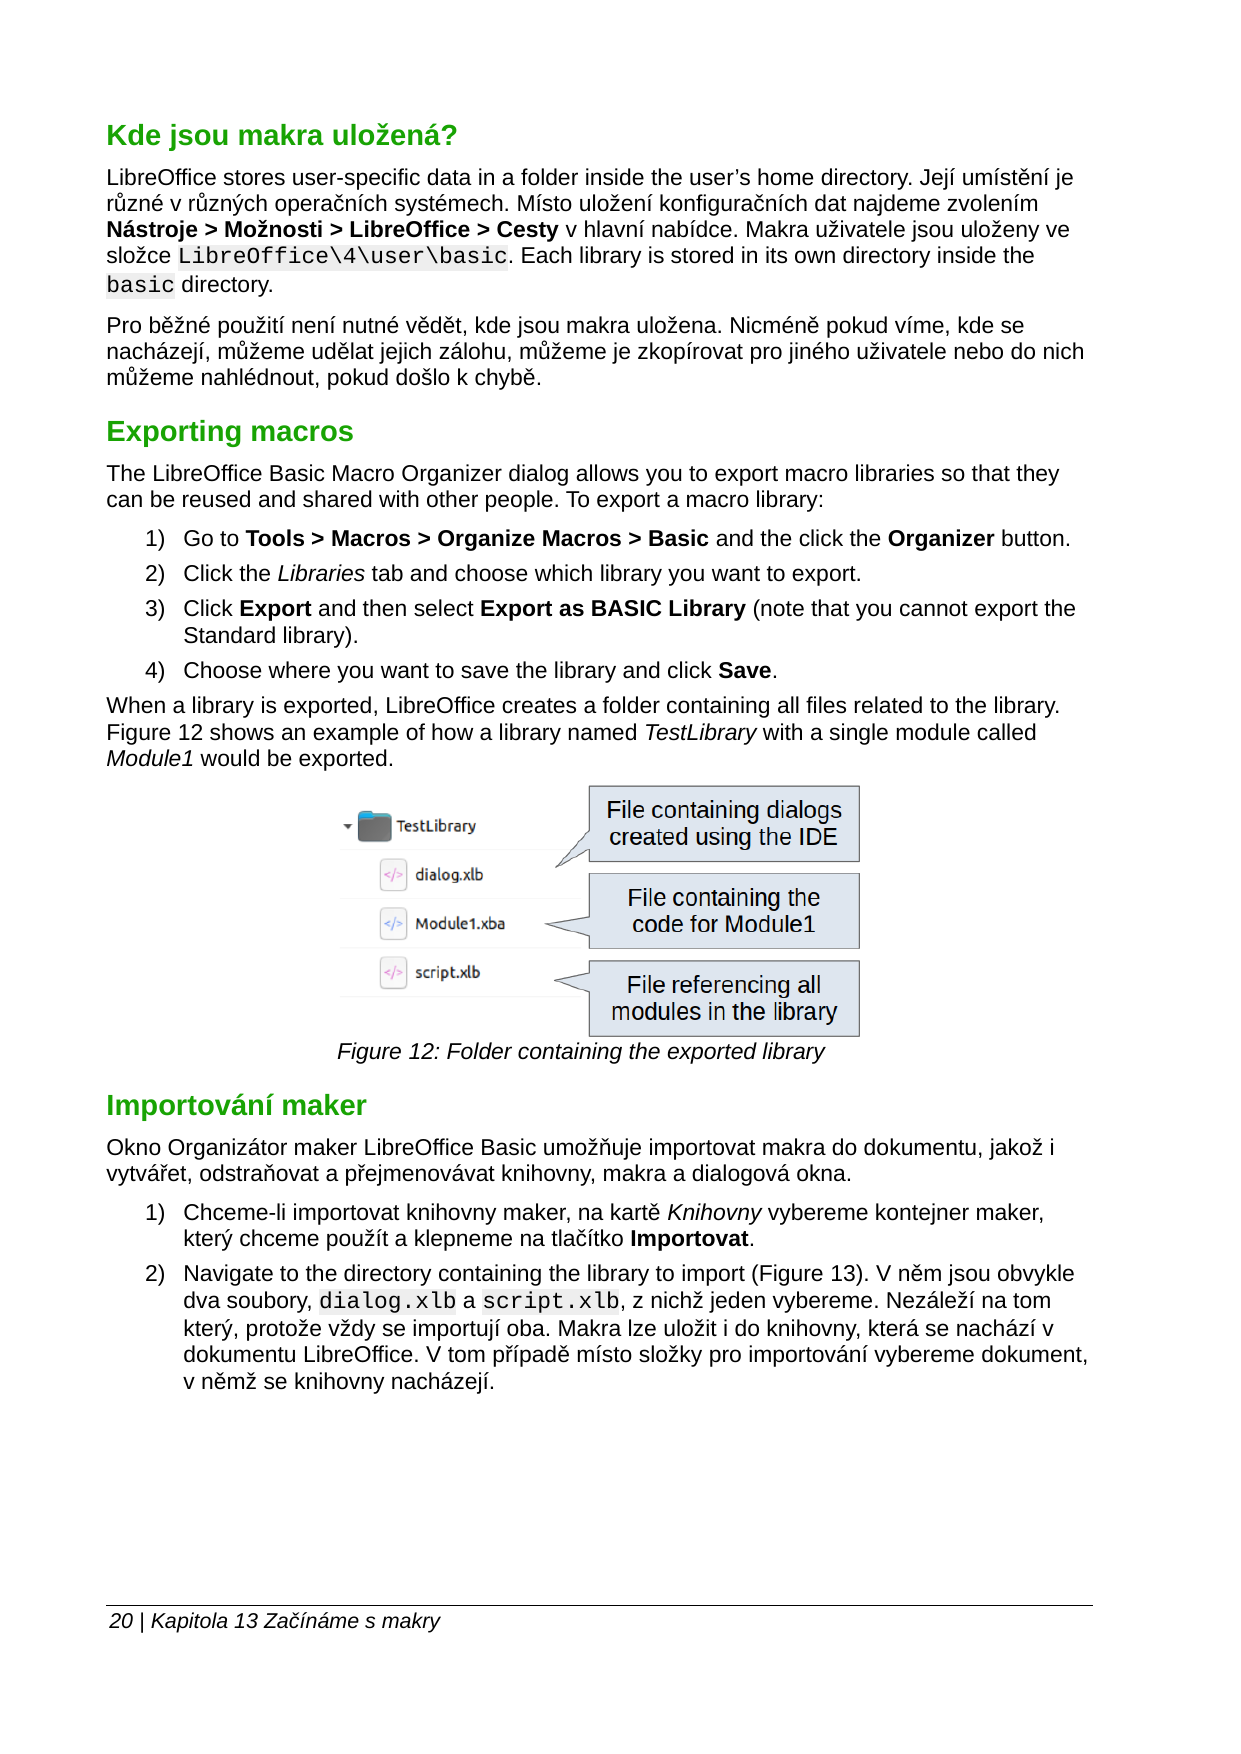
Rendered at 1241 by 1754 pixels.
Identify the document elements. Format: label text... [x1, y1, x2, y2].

list Click Export and then select Export as BASIC Library (note that you cannot export the Standard library). [165, 595, 1093, 648]
subtitle Kde jsou makra uložená? [106, 118, 1093, 152]
text When a library is exported, LibreOffice creates a folder containing all files related to the library. Figure 12 shows an example of how a library named TestLibrary with a single module called Module1 would be exported. [106, 692, 1093, 771]
list Navigate to the directory containing the library to import (Figure 13). V něm jsou obvykle dva soubory, dialog.xlb a script.xlb, z nichž jeden vybereme. Nezáleží na tom který, protože vždy se importují oba. Makra lze uložit i do knihovny, která se nachází v dokumentu LibreOffice. V tom případě místo složky pro importování vybereme dokument, v němž se knihovny nacházejí. [165, 1260, 1093, 1394]
text The LibreOffice Basic Macro Organizer dialog allows you to export macro libraries so that they can be reused and shared with other people. To export a macro library: [106, 460, 1093, 512]
text LibreOffice stores user-specific data in a folder inside the user’s home directory. Její umístění je různé v různých operačních systémech. Místo uložení konfiguračních dat najdeme zvolením Nástroje > Možnosti > LibreOffice > Cesty v hlavní nabídce. Makra uživatele jsou uloženy ve složce LibreOffice\4\user\basic. Each library is stored in its own directory inside the basic directory. [106, 163, 1093, 299]
list Go to Tools > Macros > Organize Macros > Basic and the click the Organizer button. [165, 525, 1093, 551]
subtitle Importování maker [106, 1088, 1093, 1122]
subtitle Exporting macros [106, 414, 1093, 448]
picture [336, 783, 863, 1039]
list Click the Libraries tab and choose which library you want to export. [165, 560, 1093, 586]
text Figure 12: Folder containing the exported library [337, 1039, 862, 1064]
list Chceme-li importovat knihovny maker, na kartě Knihovny vybereme kontejner maker, který chceme použít a klepneme na tlačítko Importovat. [165, 1199, 1093, 1251]
text Pro běžné použití není nutné vědět, kde jsou makra uložena. Nicméně pokud víme, kde se nacházejí, můžeme udělat jejich zálohu, můžeme je zkopírovat pro jiného uživatele nebo do nich můžeme nahlédnout, pokud došlo k chybě. [106, 312, 1093, 391]
list Okno Organizátor maker LibreOffice Basic umožňuje importovat makra do dokumentu, jakož i vytvářet, odstraňovat a přejmenovávat knihovny, makra a dialogová okna. [106, 1133, 1093, 1186]
list Choose where you want to save the library and click Save. [165, 657, 1093, 683]
